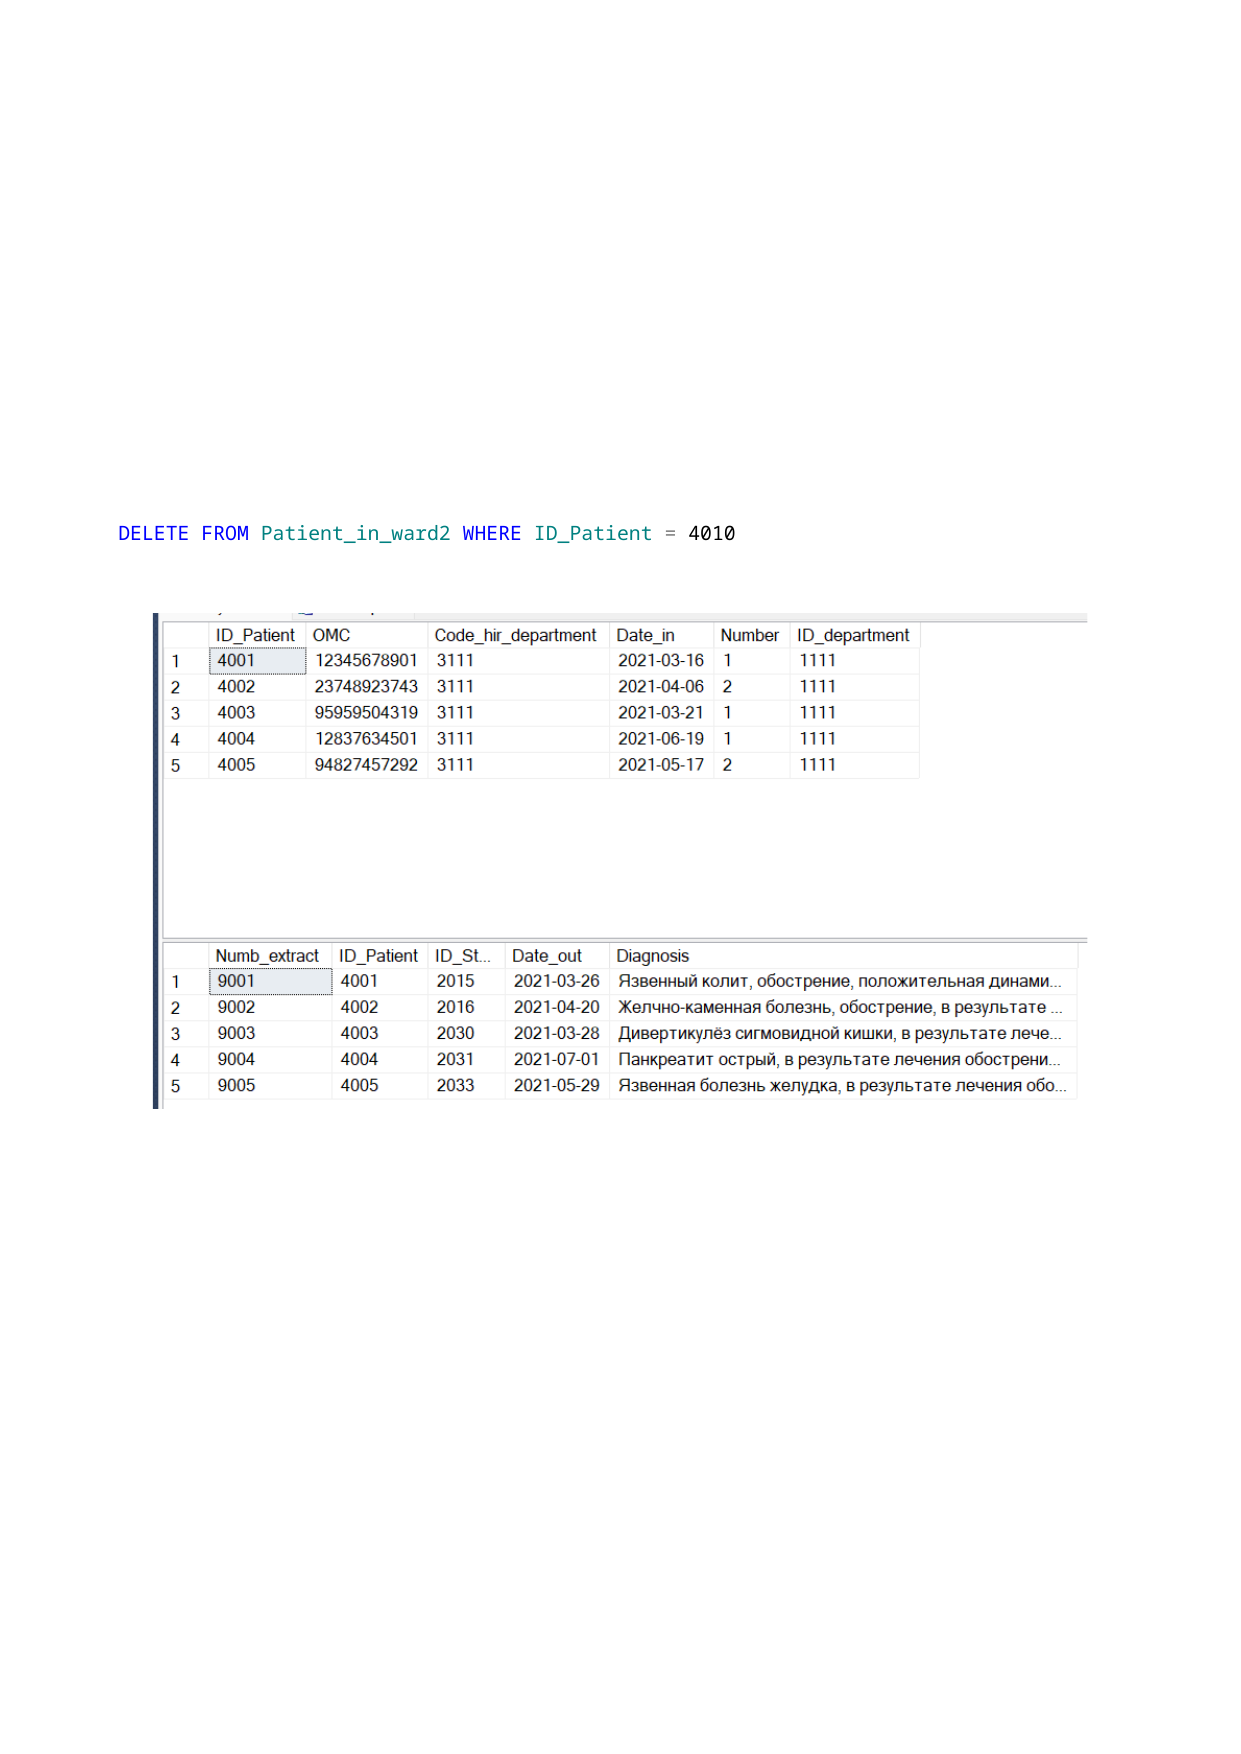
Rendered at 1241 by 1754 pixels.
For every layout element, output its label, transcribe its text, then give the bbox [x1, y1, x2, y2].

text DELETE FROM Patient_in_ward2 WHERE ID_Patient = 4010 [118, 519, 1122, 546]
picture [152, 613, 1088, 1109]
